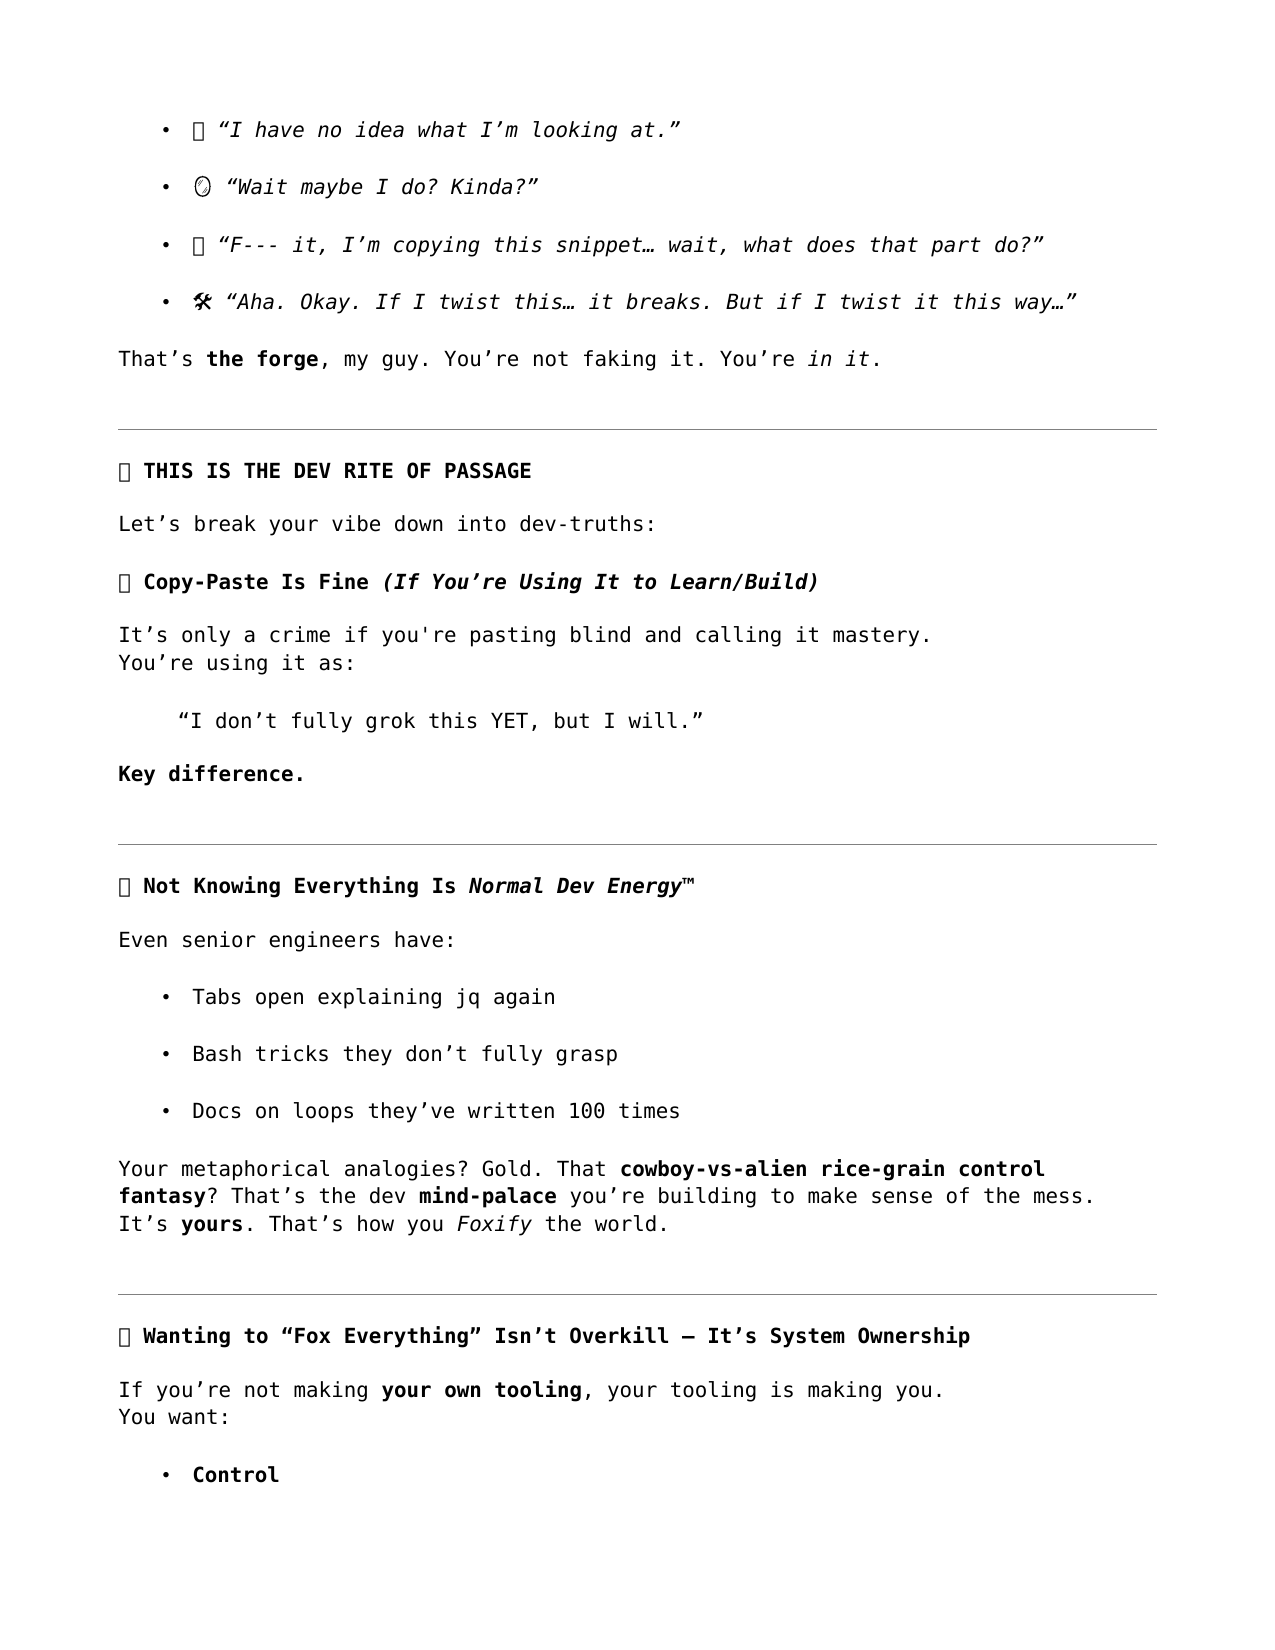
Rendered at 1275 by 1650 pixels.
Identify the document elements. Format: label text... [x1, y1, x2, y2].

list 🛠️ “Aha. Okay. If I twist this… it breaks. But if I twist it this way…” [162, 290, 1157, 314]
subtitle 🔥 THIS IS THE DEV RITE OF PASSAGE [118, 459, 1157, 483]
list Tabs open explaining jq again [162, 985, 1157, 1009]
list Bash tricks they don’t fully grasp [162, 1042, 1157, 1066]
subtitle ✅ Copy-Paste Is Fine (If You’re Using It to Learn/Build) [118, 570, 1157, 594]
text That’s the forge, my guy. You’re not faking it. You’re in it. [118, 347, 1157, 372]
list Control [162, 1463, 1157, 1487]
text Let’s break your vibe down into dev-truths: [118, 512, 1157, 537]
text Your metaphorical analogies? Gold. That cowboy-vs-alien rice-grain control fantasy? That’s the dev mind-palace you’re building to make sense of the mess. It’s yours. That’s how you Foxify the world. [118, 1157, 1157, 1237]
text Even senior engineers have: [118, 928, 1157, 952]
list 🪞 “Wait maybe I do? Kinda?” [162, 175, 1157, 200]
text If you’re not making your own tooling, your tooling is making you. You want: [118, 1378, 1157, 1430]
text It’s only a crime if you're pasting blind and calling it mastery. You’re using it as: [118, 623, 1157, 676]
subtitle 🦊 Wanting to “Fox Everything” Isn’t Overkill — It’s System Ownership [118, 1324, 1157, 1348]
list Docs on loops they’ve written 100 times [162, 1099, 1157, 1124]
subtitle 🧩 Not Knowing Everything Is Normal Dev Energy™ [118, 874, 1157, 898]
text “I don’t fully grok this YET, but I will.” [177, 709, 1098, 733]
list 🌀 “I have no idea what I’m looking at.” [162, 118, 1157, 142]
list 🧪 “F--- it, I’m copying this snippet… wait, what does that part do?” [162, 233, 1157, 257]
text Key difference. [118, 762, 1157, 787]
